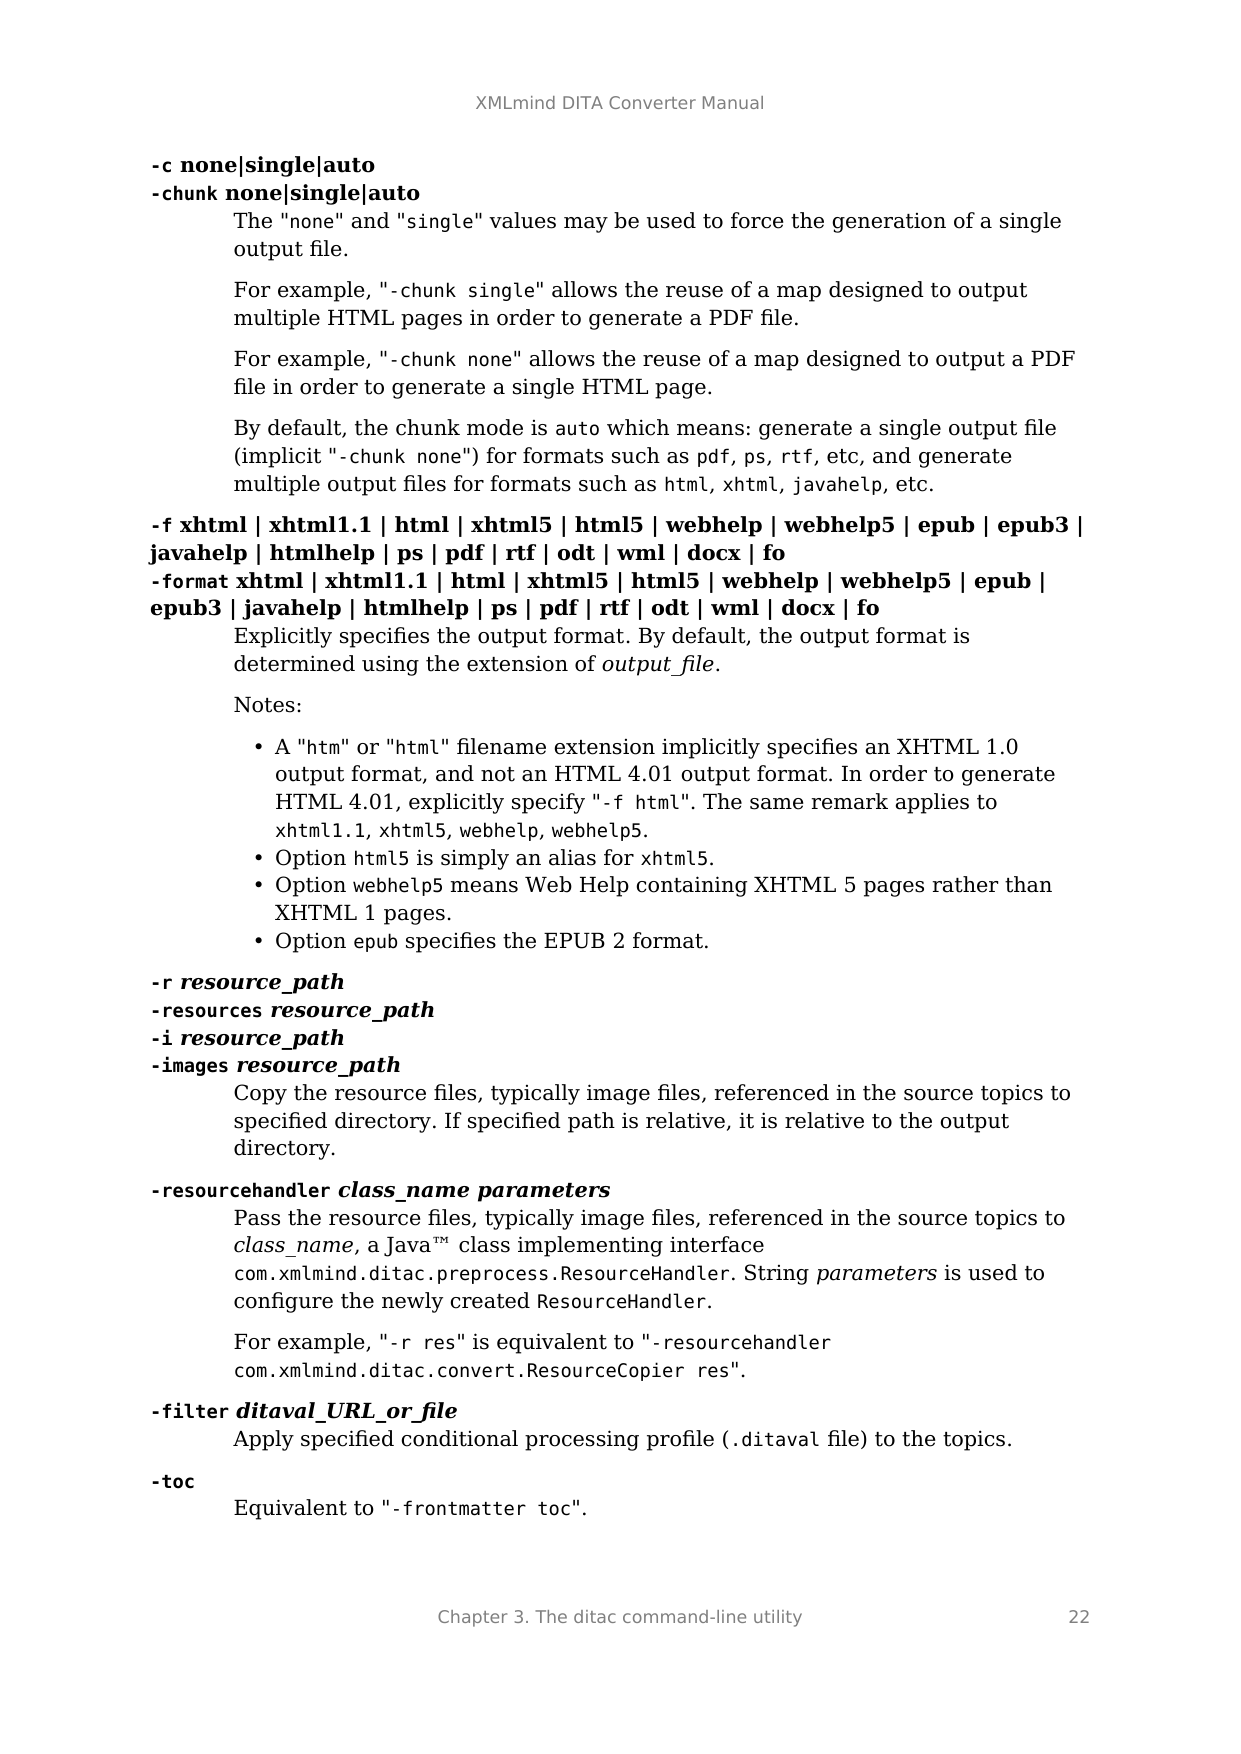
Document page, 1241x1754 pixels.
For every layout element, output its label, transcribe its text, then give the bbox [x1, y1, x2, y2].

list Option webhelp5 means Web Help containing XHTML 5 pages rather than XHTML 1 pages. [233, 870, 1090, 925]
list A "htm" or "html" filename extension implicitly specifies an XHTML 1.0 output format, and not an HTML 4.01 output format. In order to generate HTML 4.01, explicitly specify "-f html". The same remark applies to xhtml1.1, xhtml5, webhelp, webhelp5. [233, 731, 1090, 842]
text -filter ditaval_URL_or_file [150, 1396, 1090, 1423]
text For example, "-chunk none" allows the reuse of a map designed to output a PDF file in order to generate a single HTML page. [233, 344, 1090, 399]
text -resources resource_path [150, 994, 1090, 1022]
text -i resource_path [150, 1022, 1090, 1050]
list Option html5 is simply an alias for xhtml5. [233, 842, 1090, 870]
text Copy the resource files, typically image files, referenced in the source topics to specified directory. If specified path is relative, it is relative to the output directory. [233, 1077, 1090, 1161]
text -images resource_path [150, 1050, 1090, 1077]
text The "none" and "single" values may be used to force the generation of a single output file. [233, 205, 1090, 261]
text Apply specified conditional processing profile (.ditaval file) to the topics. [233, 1423, 1090, 1451]
text Notes: [233, 690, 1090, 717]
text -c none|single|auto [150, 150, 1090, 178]
text -resourcehandler class_name parameters [150, 1174, 1090, 1202]
text For example, "-chunk single" allows the reuse of a map designed to output multiple HTML pages in order to generate a PDF file. [233, 274, 1090, 330]
text -chunk none|single|auto [150, 178, 1090, 205]
text By default, the chunk mode is auto which means: generate a single output file (implicit "-chunk none") for formats such as pdf, ps, rtf, etc, and generate multiple output files for formats such as html, xhtml, javahelp, etc. [233, 413, 1090, 496]
text -toc [150, 1465, 1090, 1493]
list Option epub specifies the EPUB 2 format. [233, 925, 1090, 953]
text -r resource_path [150, 967, 1090, 994]
text Equivalent to "-frontmatter toc". [233, 1493, 1090, 1520]
text Pass the resource files, typically image files, referenced in the source topics to class_name, a Java™ class implementing interface com.xmlmind.ditac.preprocess.ResourceHandler. String parameters is used to configure the newly created ResourceHandler. [233, 1202, 1090, 1313]
text -f xhtml | xhtml1.1 | html | xhtml5 | html5 | webhelp | webhelp5 | epub | epub3 | javahelp | htmlhelp | ps | pdf | rtf | odt | wml | docx | fo [150, 510, 1090, 565]
text -format xhtml | xhtml1.1 | html | xhtml5 | html5 | webhelp | webhelp5 | epub | epub3 | javahelp | htmlhelp | ps | pdf | rtf | odt | wml | docx | fo [150, 565, 1090, 621]
text For example, "-r res" is equivalent to "-resourcehandler com.xmlmind.ditac.convert.ResourceCopier res". [233, 1327, 1090, 1382]
text Explicitly specifies the output format. By default, the output format is determined using the extension of output_file. [233, 621, 1090, 676]
